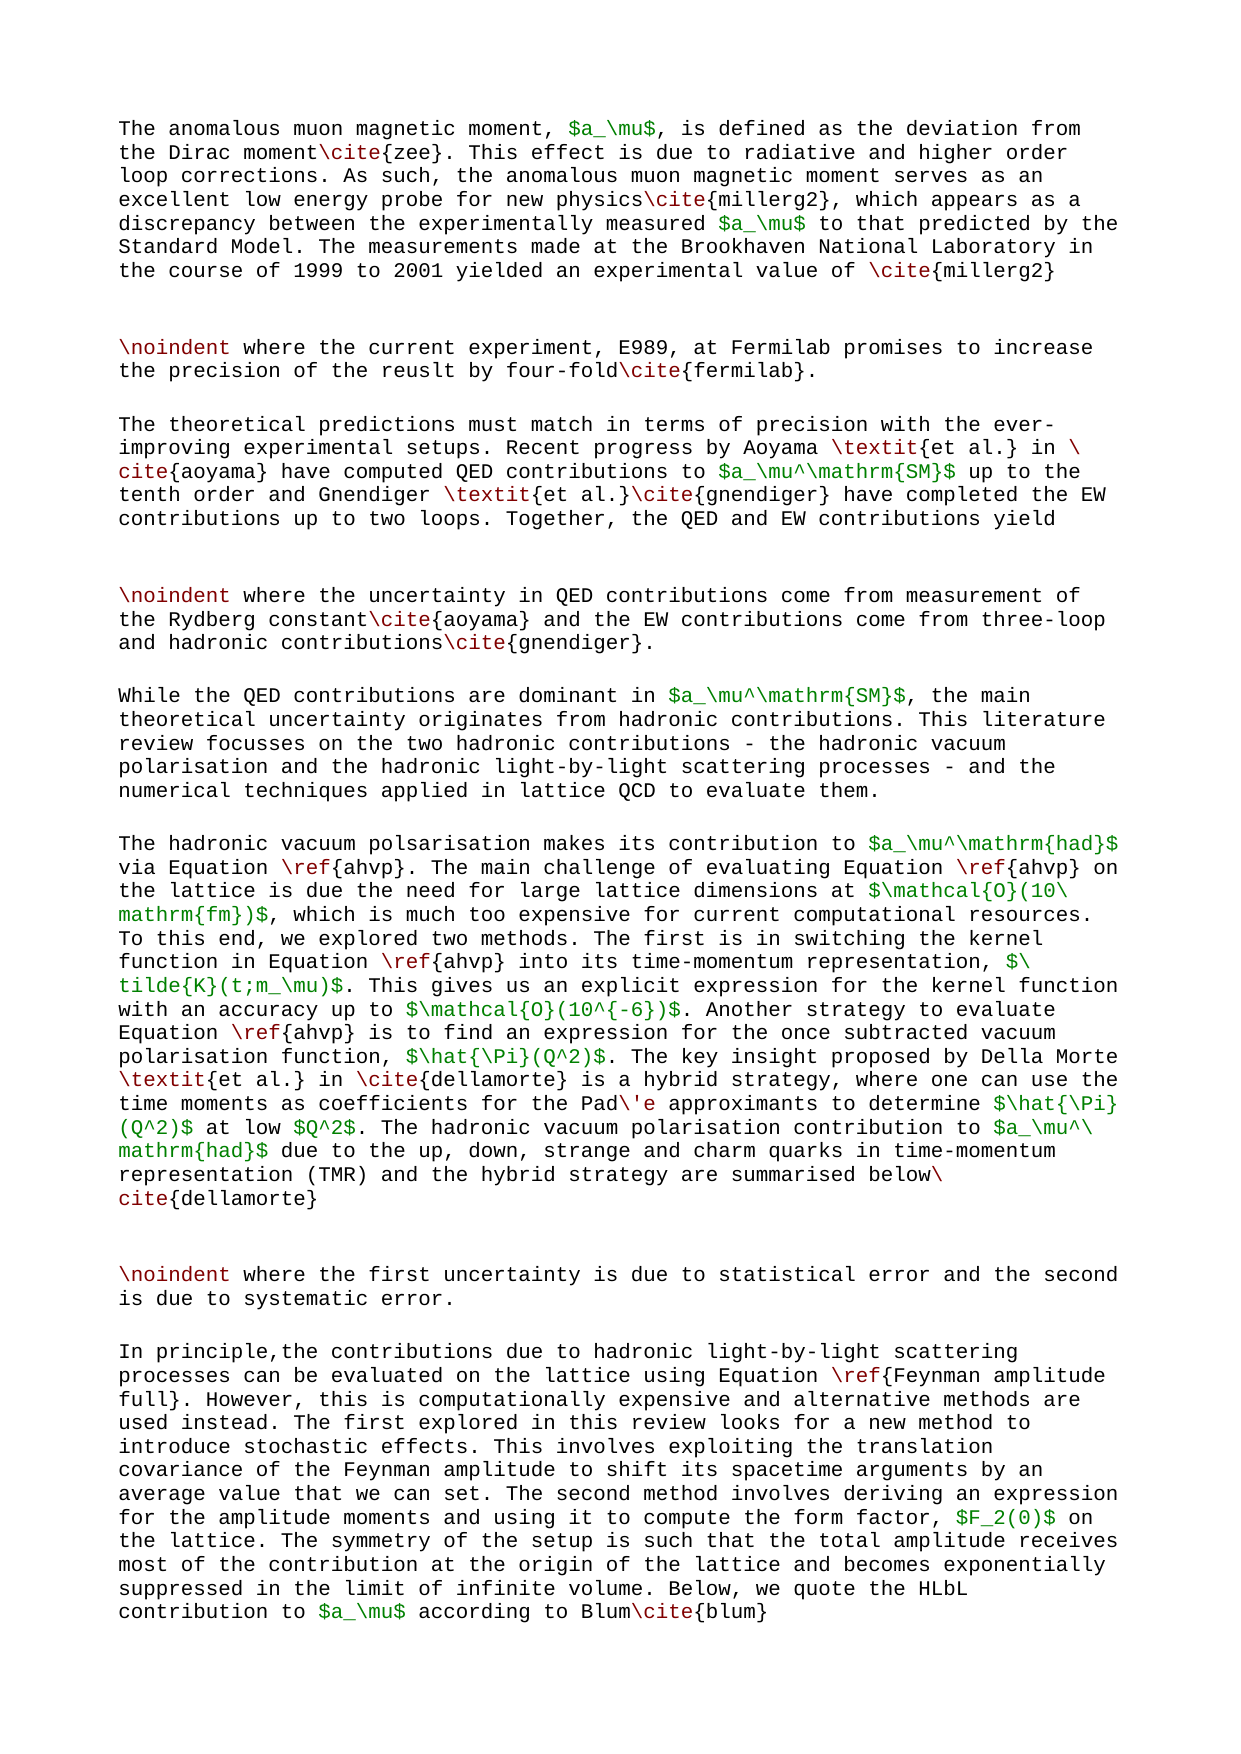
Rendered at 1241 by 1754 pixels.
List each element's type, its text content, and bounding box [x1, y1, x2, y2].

text \noindent where the current experiment, E989, at Fermilab promises to increase the precision of the reuslt by four-fold\cite{fermilab}. [118, 337, 1122, 384]
text \noindent where the uncertainty in QED contributions come from measurement of the Rydberg constant\cite{aoyama} and the EW contributions come from three-loop and hadronic contributions\cite{gnendiger}. [118, 585, 1122, 656]
text \noindent where the first uncertainty is due to statistical error and the second is due to systematic error. [118, 1264, 1122, 1312]
text The hadronic vacuum polsarisation makes its contribution to $a_\mu^\mathrm{had}$ via Equation \ref{ahvp}. The main challenge of evaluating Equation \ref{ahvp} on the lattice is due the need for large lattice dimensions at $\mathcal{O}(10\mathrm{fm})$, which is much too expensive for current computational resources. To this end, we explored two methods. The first is in switching the kernel function in Equation \ref{ahvp} into its time-momentum representation, $\tilde{K}(t;m_\mu)$. This gives us an explicit expression for the kernel function with an accuracy up to $\mathcal{O}(10^{-6})$. Another strategy to evaluate Equation \ref{ahvp} is to find an expression for the once subtracted vacuum polarisation function, $\hat{\Pi}(Q^2)$. The key insight proposed by Della Morte \textit{et al.} in \cite{dellamorte} is a hybrid strategy, where one can use the time moments as coefficients for the Pad\'e approximants to determine $\hat{\Pi}(Q^2)$ at low $Q^2$. The hadronic vacuum polarisation contribution to $a_\mu^\mathrm{had}$ due to the up, down, strange and charm quarks in time-momentum representation (TMR) and the hybrid strategy are summarised below\cite{dellamorte} [118, 833, 1122, 1211]
text While the QED contributions are dominant in $a_\mu^\mathrm{SM}$, the main theoretical uncertainty originates from hadronic contributions. This literature review focusses on the two hadronic contributions - the hadronic vacuum polarisation and the hadronic light-by-light scattering processes - and the numerical techniques applied in lattice QCD to evaluate them. [118, 685, 1122, 803]
text The theoretical predictions must match in terms of precision with the ever-improving experimental setups. Recent progress by Aoyama \textit{et al.} in \cite{aoyama} have computed QED contributions to $a_\mu^\mathrm{SM}$ up to the tenth order and Gnendiger \textit{et al.}\cite{gnendiger} have completed the EW contributions up to two loops. Together, the QED and EW contributions yield [118, 413, 1122, 532]
text In principle,the contributions due to hadronic light-by-light scattering processes can be evaluated on the lattice using Equation \ref{Feynman amplitude full}. However, this is computationally expensive and alternative methods are used instead. The first explored in this review looks for a new method to introduce stochastic effects. This involves exploiting the translation covariance of the Feynman amplitude to shift its spacetime arguments by an average value that we can set. The second method involves deriving an expression for the amplitude moments and using it to compute the form factor, $F_2(0)$ on the lattice. The symmetry of the setup is such that the total amplitude receives most of the contribution at the origin of the lattice and becomes exponentially suppressed in the limit of infinite volume. Below, we quote the HLbL contribution to $a_\mu$ according to Blum\cite{blum} [118, 1341, 1122, 1625]
text The anomalous muon magnetic moment, $a_\mu$, is defined as the deviation from the Dirac moment\cite{zee}. This effect is due to radiative and higher order loop corrections. As such, the anomalous muon magnetic moment serves as an excellent low energy probe for new physics\cite{millerg2}, which appears as a discrepancy between the experimentally measured $a_\mu$ to that predicted by the Standard Model. The measurements made at the Brookhaven National Laboratory in the course of 1999 to 2001 yielded an experimental value of \cite{millerg2} [118, 118, 1122, 284]
